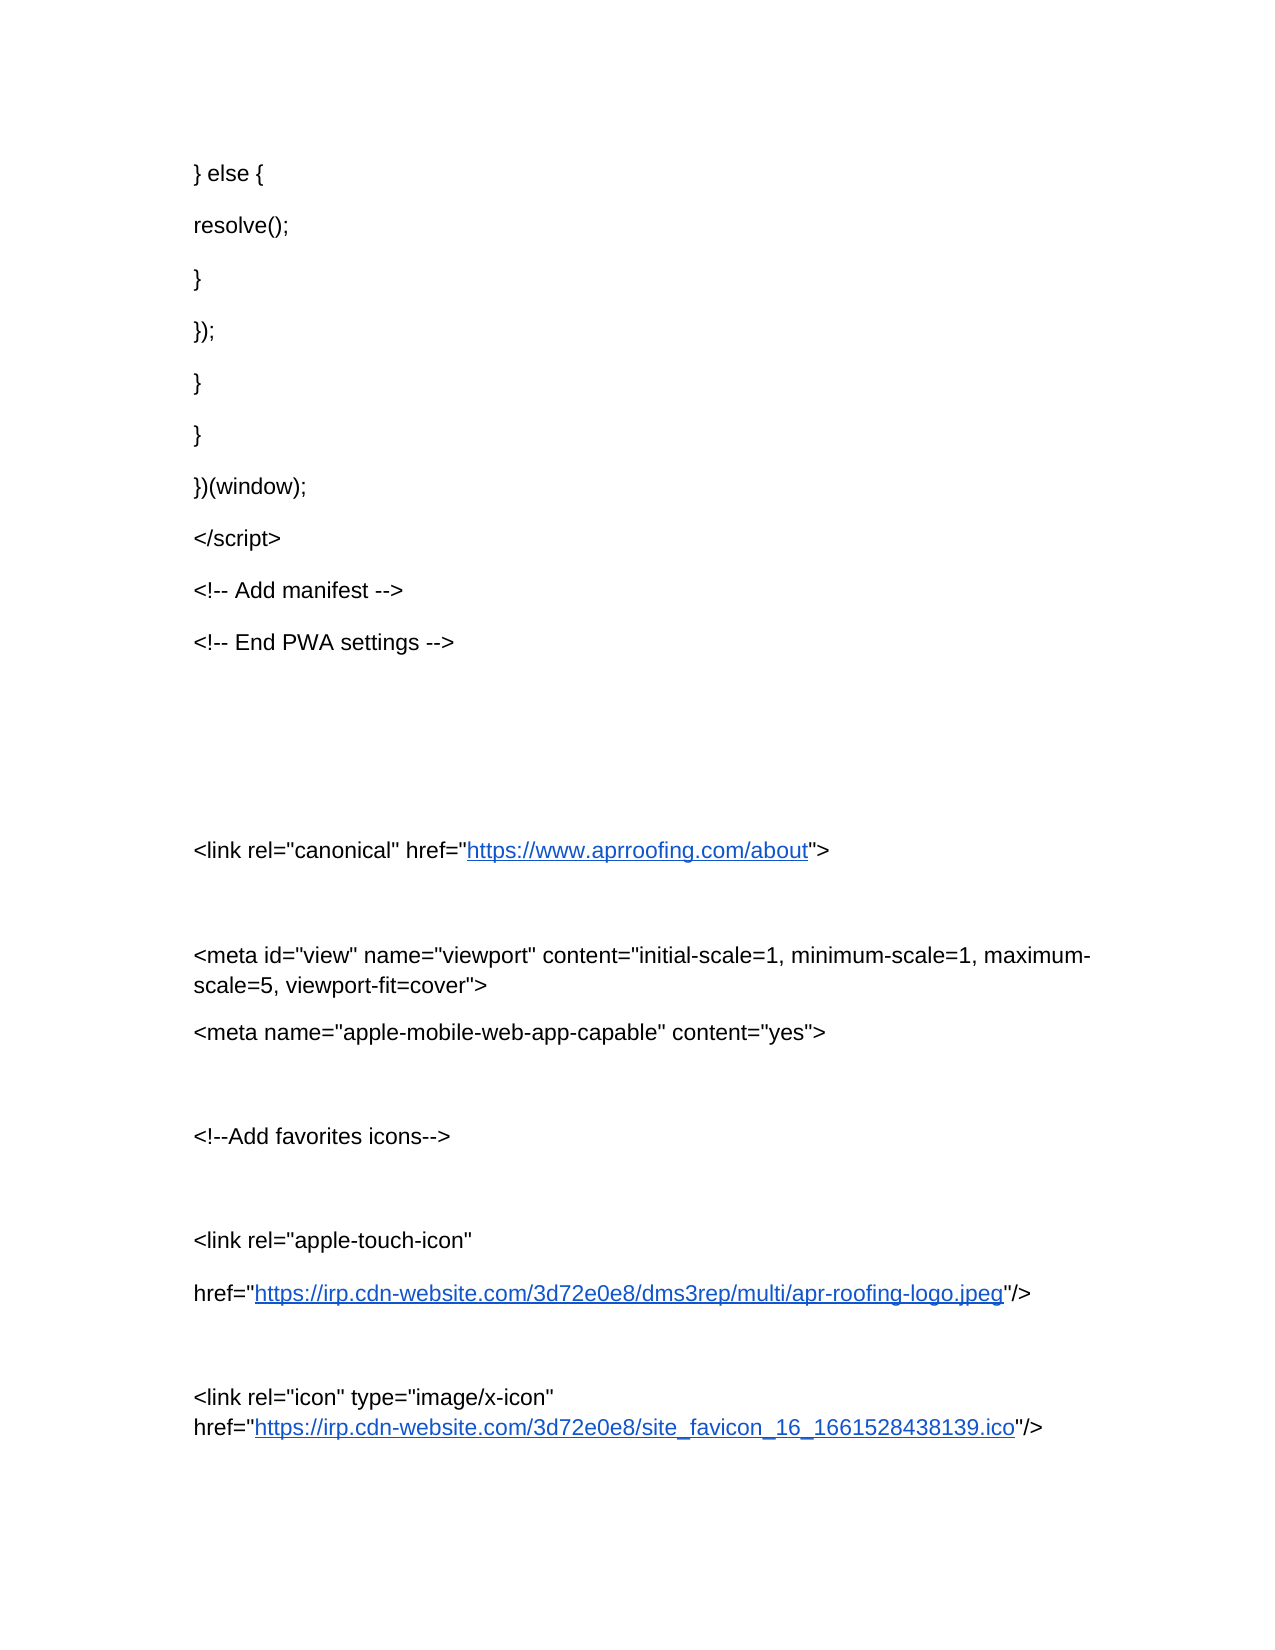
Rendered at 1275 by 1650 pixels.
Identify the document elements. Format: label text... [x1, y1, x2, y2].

table_cell [150, 150, 183, 202]
table_cell } else { [183, 150, 1125, 202]
table_cell [183, 1165, 1125, 1217]
table_cell <meta id="view" name="viewport" content="initial-scale=1, minimum-scale=1, maximum-scale=5, viewport-fit=cover"> [183, 931, 1125, 1009]
table_cell [150, 827, 183, 879]
table_cell href="https://irp.cdn-website.com/3d72e0e8/dms3rep/multi/apr-roofing-logo.jpeg"/> [183, 1269, 1125, 1321]
table_cell [150, 931, 183, 1009]
table_cell [150, 567, 183, 619]
table_cell [150, 1009, 183, 1061]
table_cell <meta name="apple-mobile-web-app-capable" content="yes"> [183, 1009, 1125, 1061]
table_cell [150, 1165, 183, 1217]
table_cell [183, 775, 1125, 827]
table_cell [183, 1061, 1125, 1113]
table_cell <!--Add favorites icons--> [183, 1113, 1125, 1165]
table_cell [150, 671, 183, 723]
table_cell <!-- End PWA settings --> [183, 619, 1125, 671]
table_cell [150, 1113, 183, 1165]
table_cell [150, 515, 183, 567]
table_cell [150, 202, 183, 254]
table_cell [150, 1373, 183, 1451]
table_cell </script> [183, 515, 1125, 567]
table_cell [150, 1061, 183, 1113]
table_cell <!-- Add manifest --> [183, 567, 1125, 619]
table_cell [150, 1321, 183, 1373]
table_cell [150, 358, 183, 410]
table_cell [150, 775, 183, 827]
table_cell [150, 254, 183, 306]
table_cell [150, 463, 183, 514]
table_cell <link rel="canonical" href="https://www.aprroofing.com/about"> [183, 827, 1125, 879]
table_cell resolve(); [183, 202, 1125, 254]
table_cell <link rel="apple-touch-icon" [183, 1217, 1125, 1269]
table_cell } [183, 410, 1125, 462]
table_cell [183, 1321, 1125, 1373]
table_cell })(window); [183, 463, 1125, 514]
table_cell } [183, 254, 1125, 306]
table_cell [183, 879, 1125, 931]
table_cell <link rel="icon" type="image/x-icon" href="https://irp.cdn-website.com/3d72e0e8/site_favicon_16_1661528438139.ico"/> [183, 1373, 1125, 1451]
table_cell [150, 1217, 183, 1269]
table_cell }); [183, 306, 1125, 358]
table_cell [150, 306, 183, 358]
table_cell [150, 619, 183, 671]
table_cell [183, 671, 1125, 723]
table_cell [150, 723, 183, 775]
table_cell } [183, 358, 1125, 410]
table_cell [150, 1269, 183, 1321]
table_cell [183, 723, 1125, 775]
table_cell [150, 879, 183, 931]
table_cell [150, 410, 183, 462]
